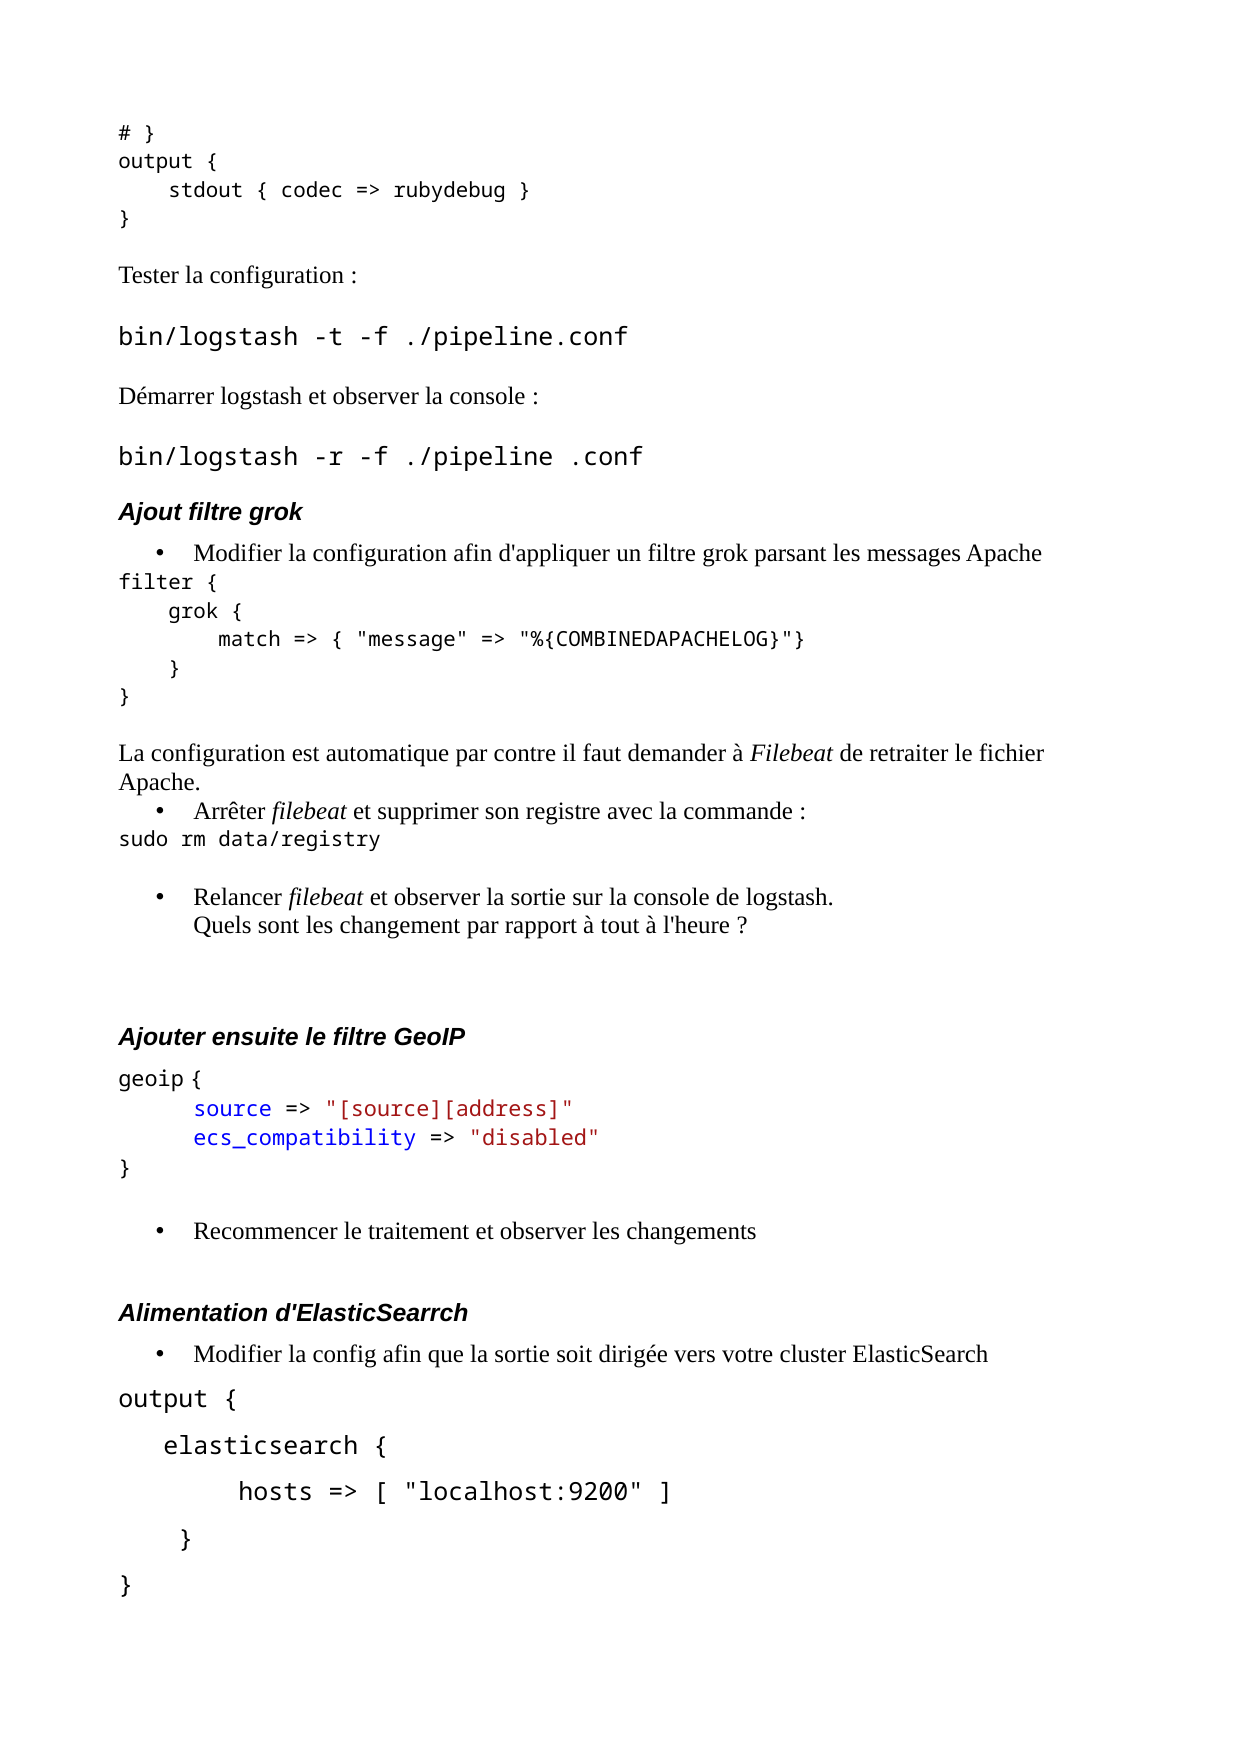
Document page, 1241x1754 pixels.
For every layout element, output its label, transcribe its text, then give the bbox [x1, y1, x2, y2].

text Tester la configuration : [118, 261, 1122, 289]
list Recommencer le traitement et observer les changements [156, 1216, 1122, 1245]
subtitle Ajout filtre grok [118, 497, 1122, 526]
text geoip { [118, 1063, 1122, 1092]
text stdout { codec => rubydebug } [118, 175, 1122, 203]
text } [118, 1152, 1122, 1182]
list Relancer filebeat et observer la sortie sur la console de logstash. Quels sont les changement par rapport à tout à l'heure ? [156, 882, 1122, 939]
text bin/logstash -t -f ./pipeline.conf [118, 289, 1122, 352]
text ecs_compatibility => "disabled" [118, 1122, 1122, 1152]
text output { [118, 1381, 1122, 1415]
text hosts => [ "localhost:9200" ] [118, 1474, 1122, 1508]
text } [118, 1520, 1122, 1554]
text Démarrer logstash et observer la console : [118, 381, 1122, 410]
text } [118, 681, 1122, 709]
text } [118, 1567, 1122, 1601]
text La configuration est automatique par contre il faut demander à Filebeat de retraiter le fichier Apache. [118, 738, 1122, 796]
text sudo rm data/registry [118, 824, 1122, 853]
text # } [118, 118, 1122, 147]
list Modifier la config afin que la sortie soit dirigée vers votre cluster ElasticSearch [156, 1339, 1122, 1368]
text elasticsearch { [118, 1427, 1122, 1461]
text } [118, 653, 1122, 681]
text bin/logstash -r -f ./pipeline .conf [118, 438, 1122, 472]
list Arrêter filebeat et supprimer son registre avec la commande : [156, 796, 1122, 824]
subtitle Alimentation d'ElasticSearrch [118, 1298, 1122, 1327]
list Modifier la configuration afin d'appliquer un filtre grok parsant les messages Apache [156, 538, 1122, 567]
text grok { [118, 596, 1122, 624]
text } [118, 203, 1122, 232]
text output { [118, 147, 1122, 175]
text source => "[source][address]" [118, 1092, 1122, 1122]
text filter { [118, 567, 1122, 596]
text match => { "message" => "%{COMBINEDAPACHELOG}"} [118, 624, 1122, 653]
subtitle Ajouter ensuite le filtre GeoIP [118, 1022, 1122, 1050]
